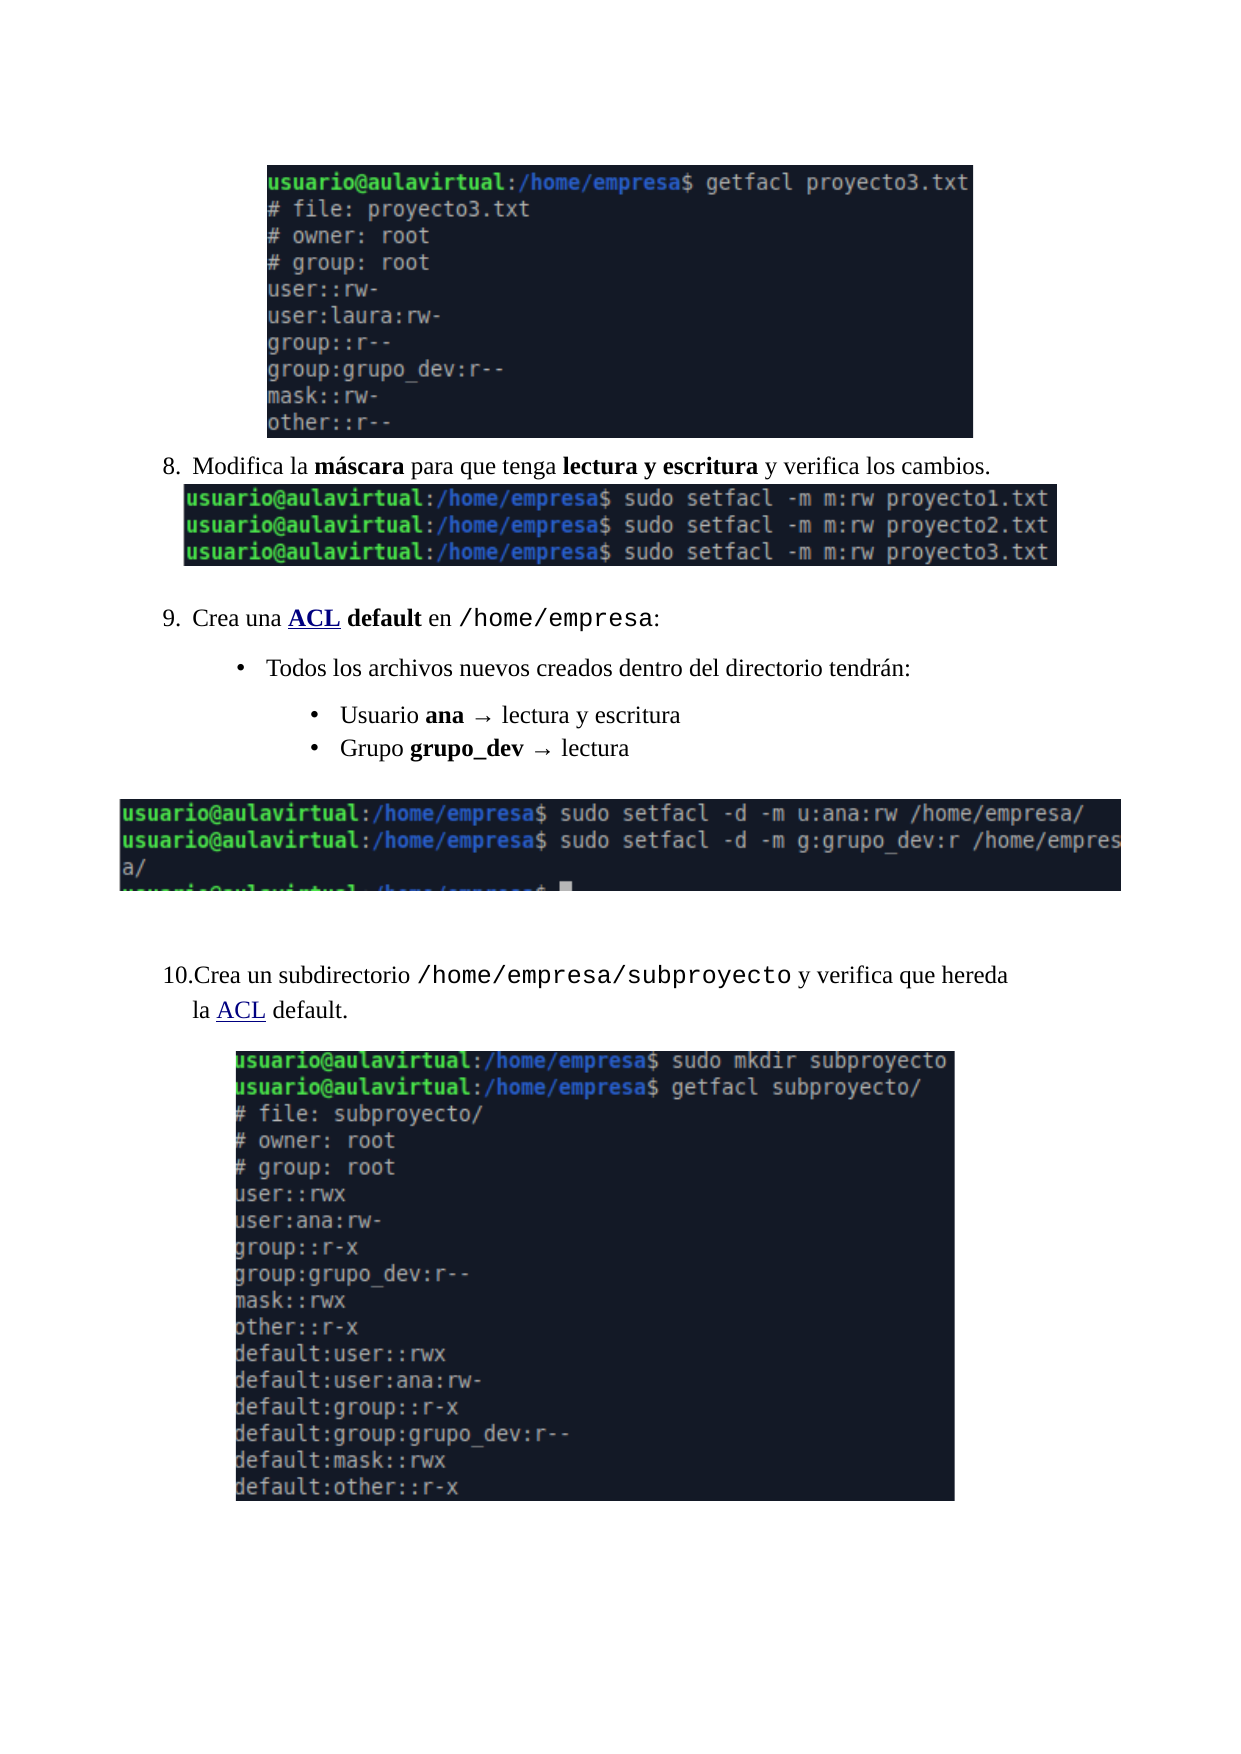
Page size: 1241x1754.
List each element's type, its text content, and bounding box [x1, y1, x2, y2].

picture [235, 1051, 955, 1501]
picture [267, 165, 974, 438]
list Todos los archivos nuevos creados dentro del directorio tendrán: [236, 653, 1122, 682]
list Crea una ACL default en /home/empresa: [162, 603, 1122, 634]
picture [119, 799, 1121, 891]
list Usuario ana → lectura y escritura [310, 701, 1122, 729]
list Crea un subdirectorio /home/empresa/subproyecto y verifica que hereda la ACL default. [162, 961, 1122, 1024]
list Modifica la máscara para que tenga lectura y escritura y verifica los cambios. [162, 451, 1122, 480]
list Grupo grupo_dev → lectura [310, 733, 1122, 762]
picture [183, 484, 1057, 566]
